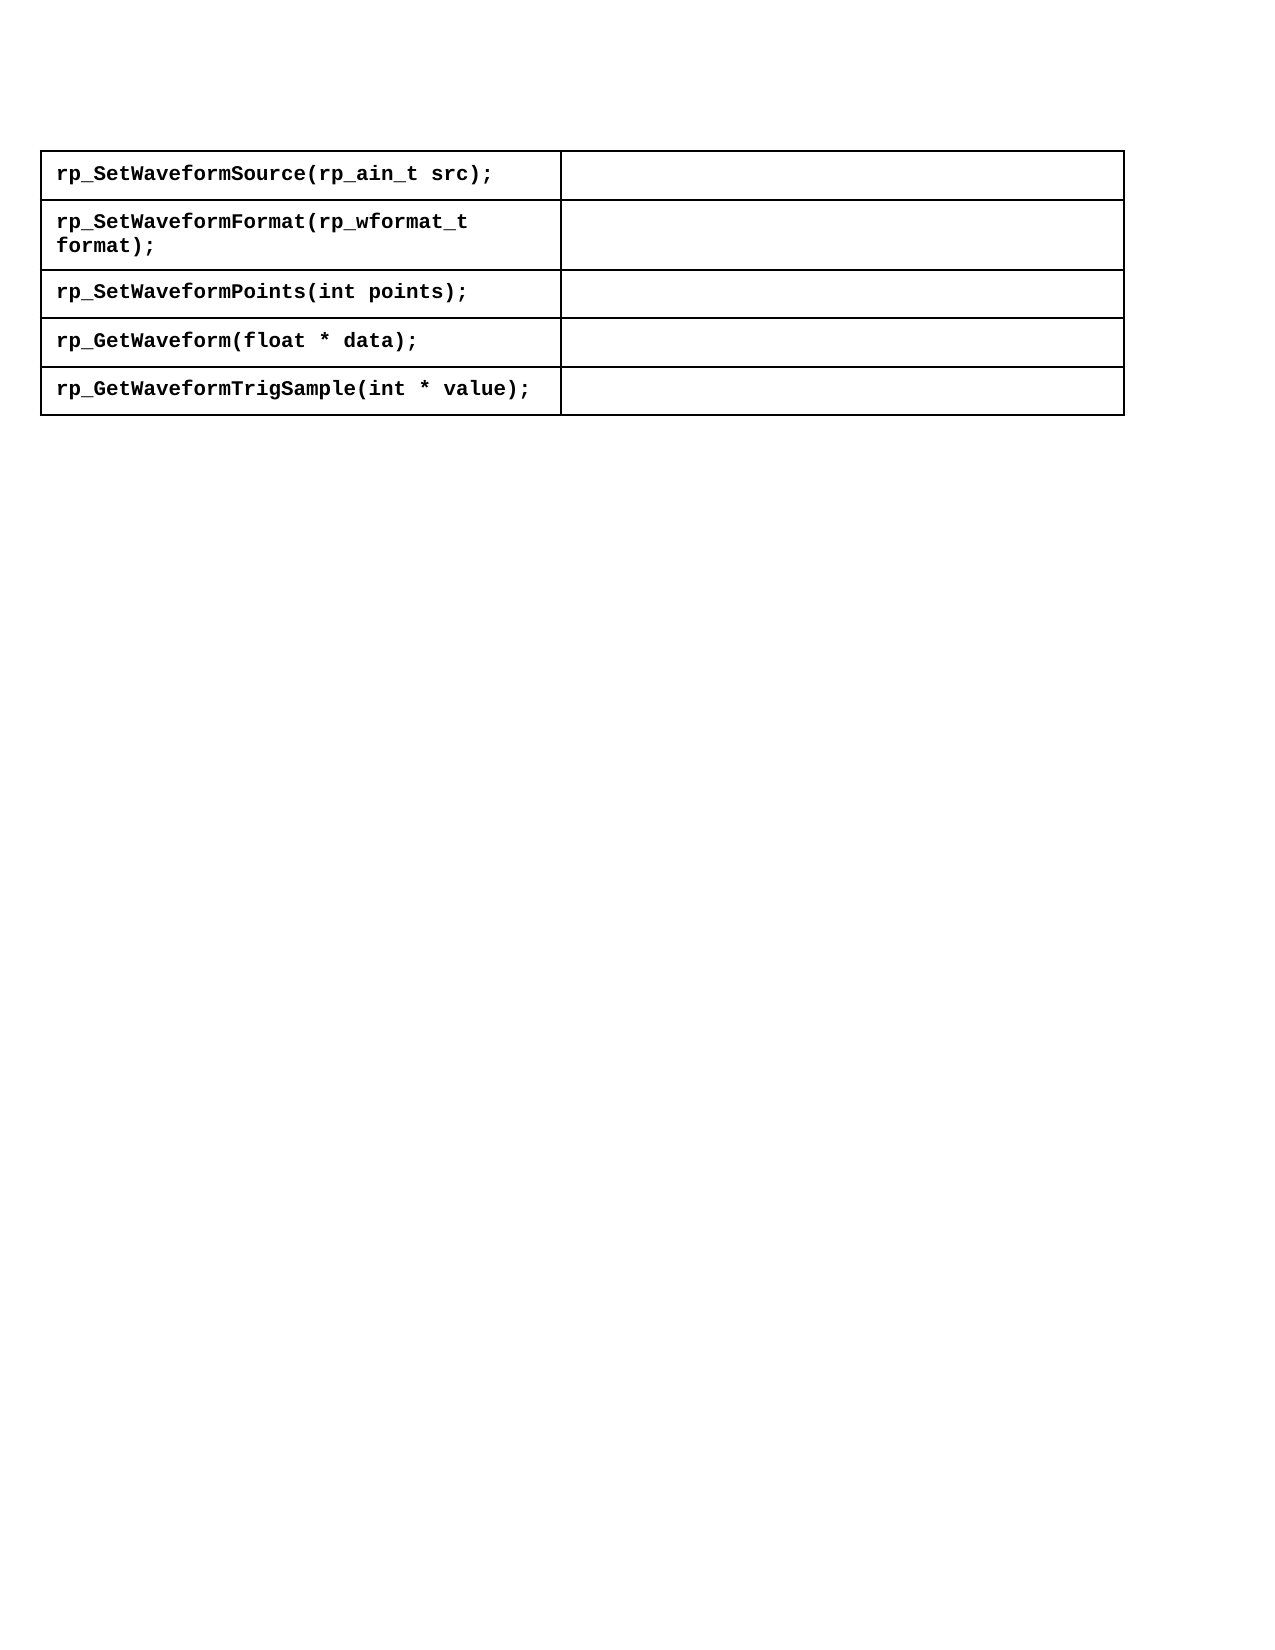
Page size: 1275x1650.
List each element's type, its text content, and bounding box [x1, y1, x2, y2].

table_cell [562, 319, 1123, 366]
table_cell rp_SetWaveformFormat(rp_wformat_t format); [42, 201, 560, 269]
picture [206, 491, 1182, 1223]
table_cell [562, 368, 1123, 414]
table_cell [562, 201, 1123, 269]
table_cell rp_GetWaveform(float * data); [42, 319, 560, 366]
table_cell rp_GetWaveformTrigSample(int * value); [42, 368, 560, 414]
table_cell [562, 271, 1123, 317]
table_cell rp_SetWaveformSource(rp_ain_t src); [42, 152, 560, 198]
table_cell [562, 152, 1123, 198]
table_cell rp_SetWaveformPoints(int points); [42, 271, 560, 317]
